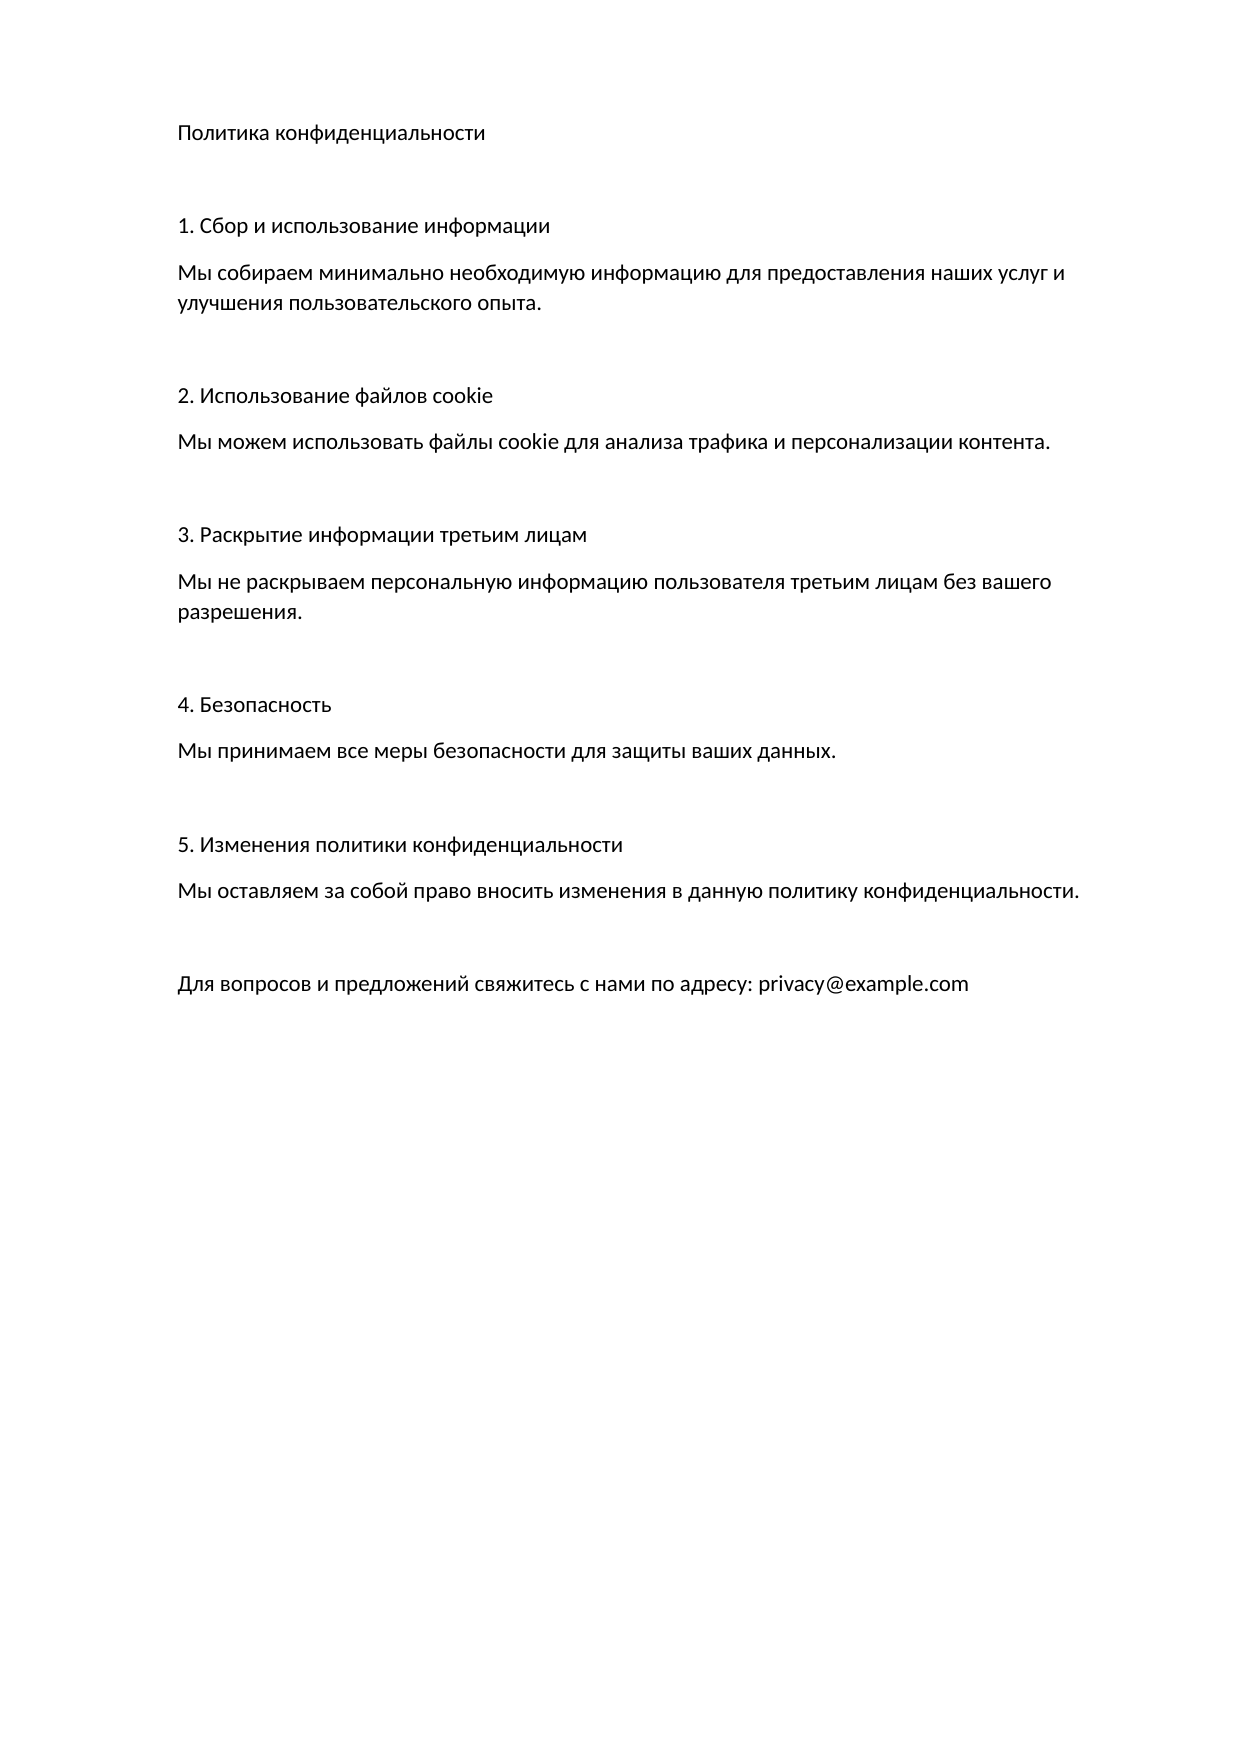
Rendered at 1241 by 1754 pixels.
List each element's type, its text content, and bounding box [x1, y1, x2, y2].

text Мы можем использовать файлы cookie для анализа трафика и персонализации контента. [177, 427, 1152, 455]
text 3. Раскрытие информации третьим лицам [177, 521, 1152, 548]
text Мы собираем минимально необходимую информацию для предоставления наших услуг и улучшения пользовательского опыта. [177, 258, 1152, 316]
text Мы оставляем за собой право вносить изменения в данную политику конфиденциальности. [177, 876, 1152, 904]
text 4. Безопасность [177, 690, 1152, 718]
text 1. Сбор и использование информации [177, 211, 1152, 239]
text Мы не раскрываем персональную информацию пользователя третьим лицам без вашего разрешения. [177, 567, 1152, 625]
text 5. Изменения политики конфиденциальности [177, 830, 1152, 858]
text Для вопросов и предложений свяжитесь с нами по адресу: privacy@example.com [177, 969, 1152, 997]
text Мы принимаем все меры безопасности для защиты ваших данных. [177, 737, 1152, 765]
text Политика конфиденциальности [177, 118, 1152, 146]
text 2. Использование файлов cookie [177, 381, 1152, 409]
